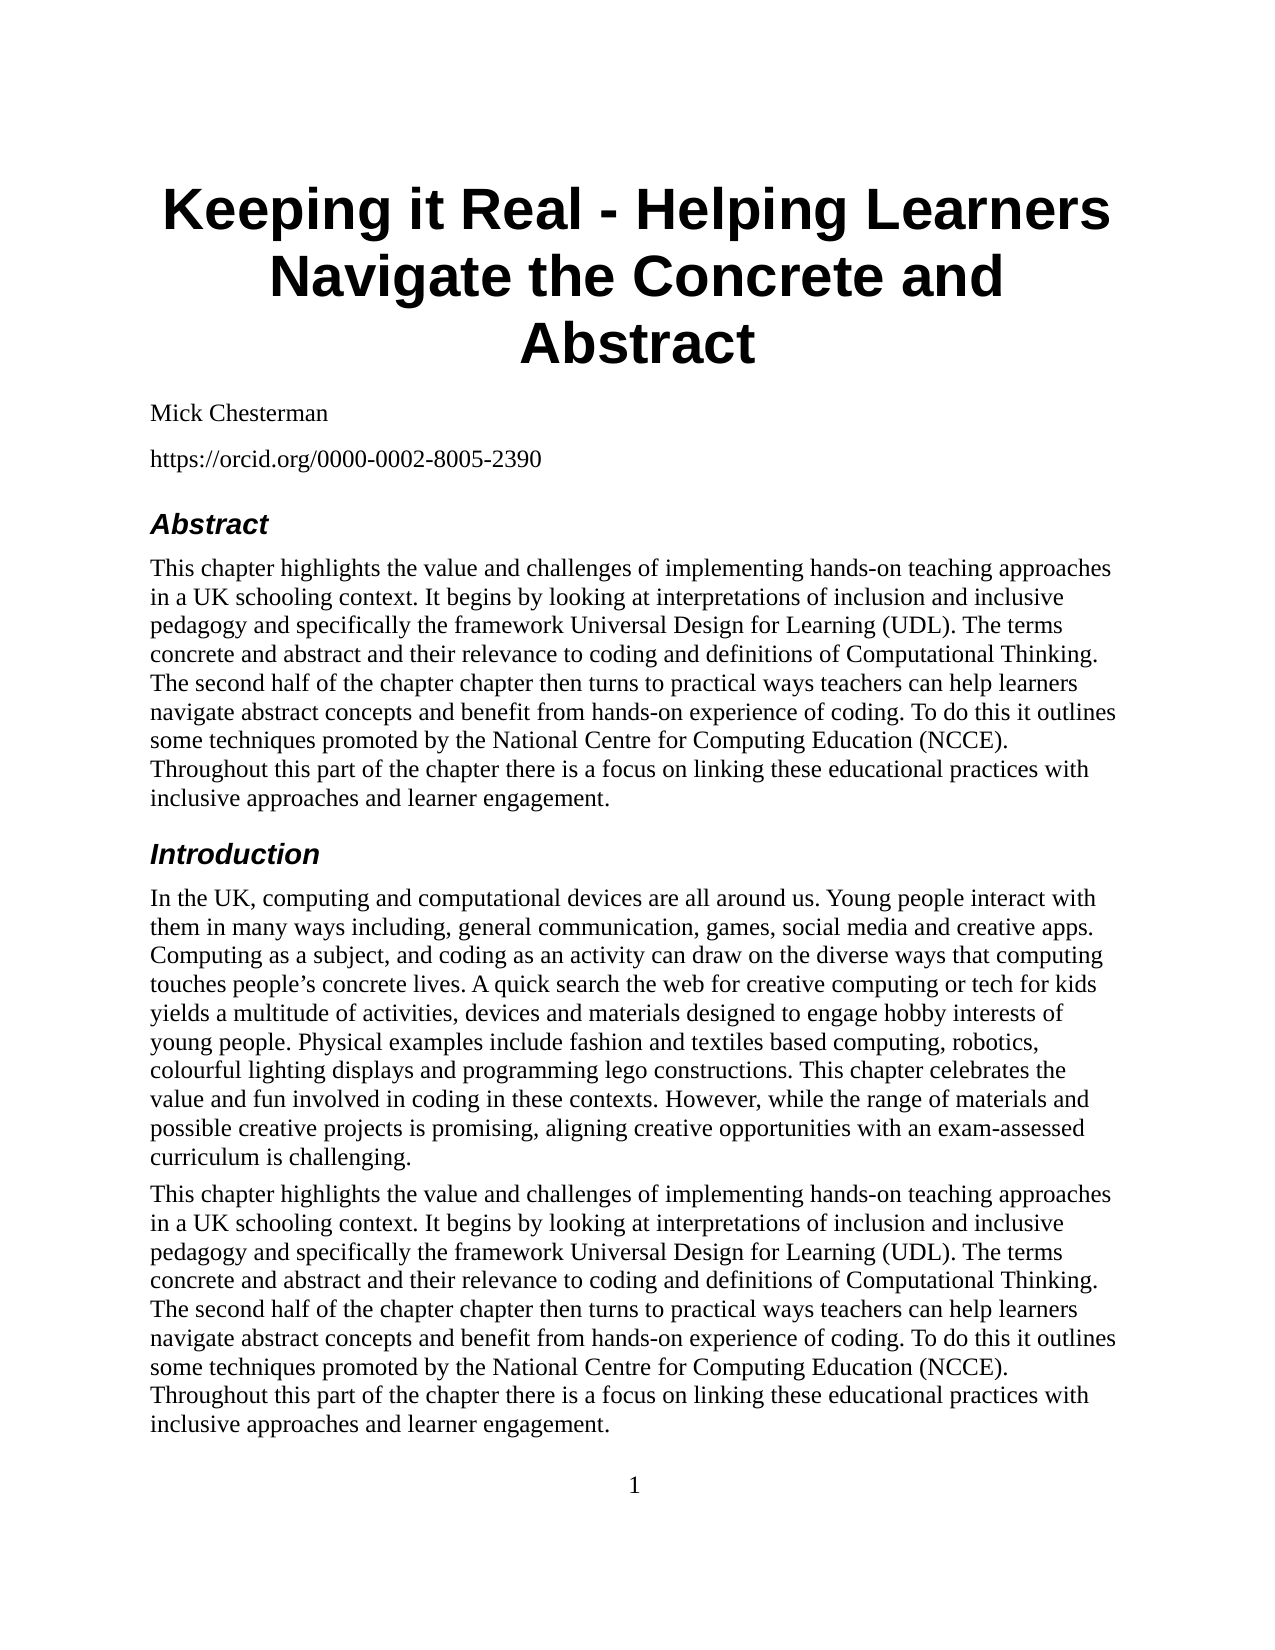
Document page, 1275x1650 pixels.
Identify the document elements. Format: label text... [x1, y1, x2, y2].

text https://orcid.org/0000-0002-8005-2390 [150, 444, 1125, 473]
subtitle Abstract [150, 507, 1125, 541]
text In the UK, computing and computational devices are all around us. Young people interact with them in many ways including, general communication, games, social media and creative apps. Computing as a subject, and coding as an activity can draw on the diverse ways that computing touches people’s concrete lives. A quick search the web for creative computing or tech for kids yields a multitude of activities, devices and materials designed to engage hobby interests of young people. Physical examples include fashion and textiles based computing, robotics, colourful lighting displays and programming lego constructions. This chapter celebrates the value and fun involved in coding in these contexts. However, while the range of materials and possible creative projects is promising, aligning creative opportunities with an exam-assessed curriculum is challenging. [150, 883, 1125, 1170]
title Keeping it Real - Helping Learners Navigate the Concrete and Abstract [150, 175, 1125, 376]
text This chapter highlights the value and challenges of implementing hands-on teaching approaches in a UK schooling context. It begins by looking at interpretations of inclusion and inclusive pedagogy and specifically the framework Universal Design for Learning (UDL). The terms concrete and abstract and their relevance to coding and definitions of Computational Thinking. The second half of the chapter chapter then turns to practical ways teachers can help learners navigate abstract concepts and benefit from hands-on experience of coding. To do this it outlines some techniques promoted by the National Centre for Computing Education (NCCE). Throughout this part of the chapter there is a focus on linking these educational practices with inclusive approaches and learner engagement. [150, 1179, 1125, 1438]
text This chapter highlights the value and challenges of implementing hands-on teaching approaches in a UK schooling context. It begins by looking at interpretations of inclusion and inclusive pedagogy and specifically the framework Universal Design for Learning (UDL). The terms concrete and abstract and their relevance to coding and definitions of Computational Thinking. The second half of the chapter chapter then turns to practical ways teachers can help learners navigate abstract concepts and benefit from hands-on experience of coding. To do this it outlines some techniques promoted by the National Centre for Computing Education (NCCE). Throughout this part of the chapter there is a focus on linking these educational practices with inclusive approaches and learner engagement. [150, 553, 1125, 812]
text Mick Chesterman [150, 398, 1125, 426]
subtitle Introduction [150, 837, 1125, 870]
